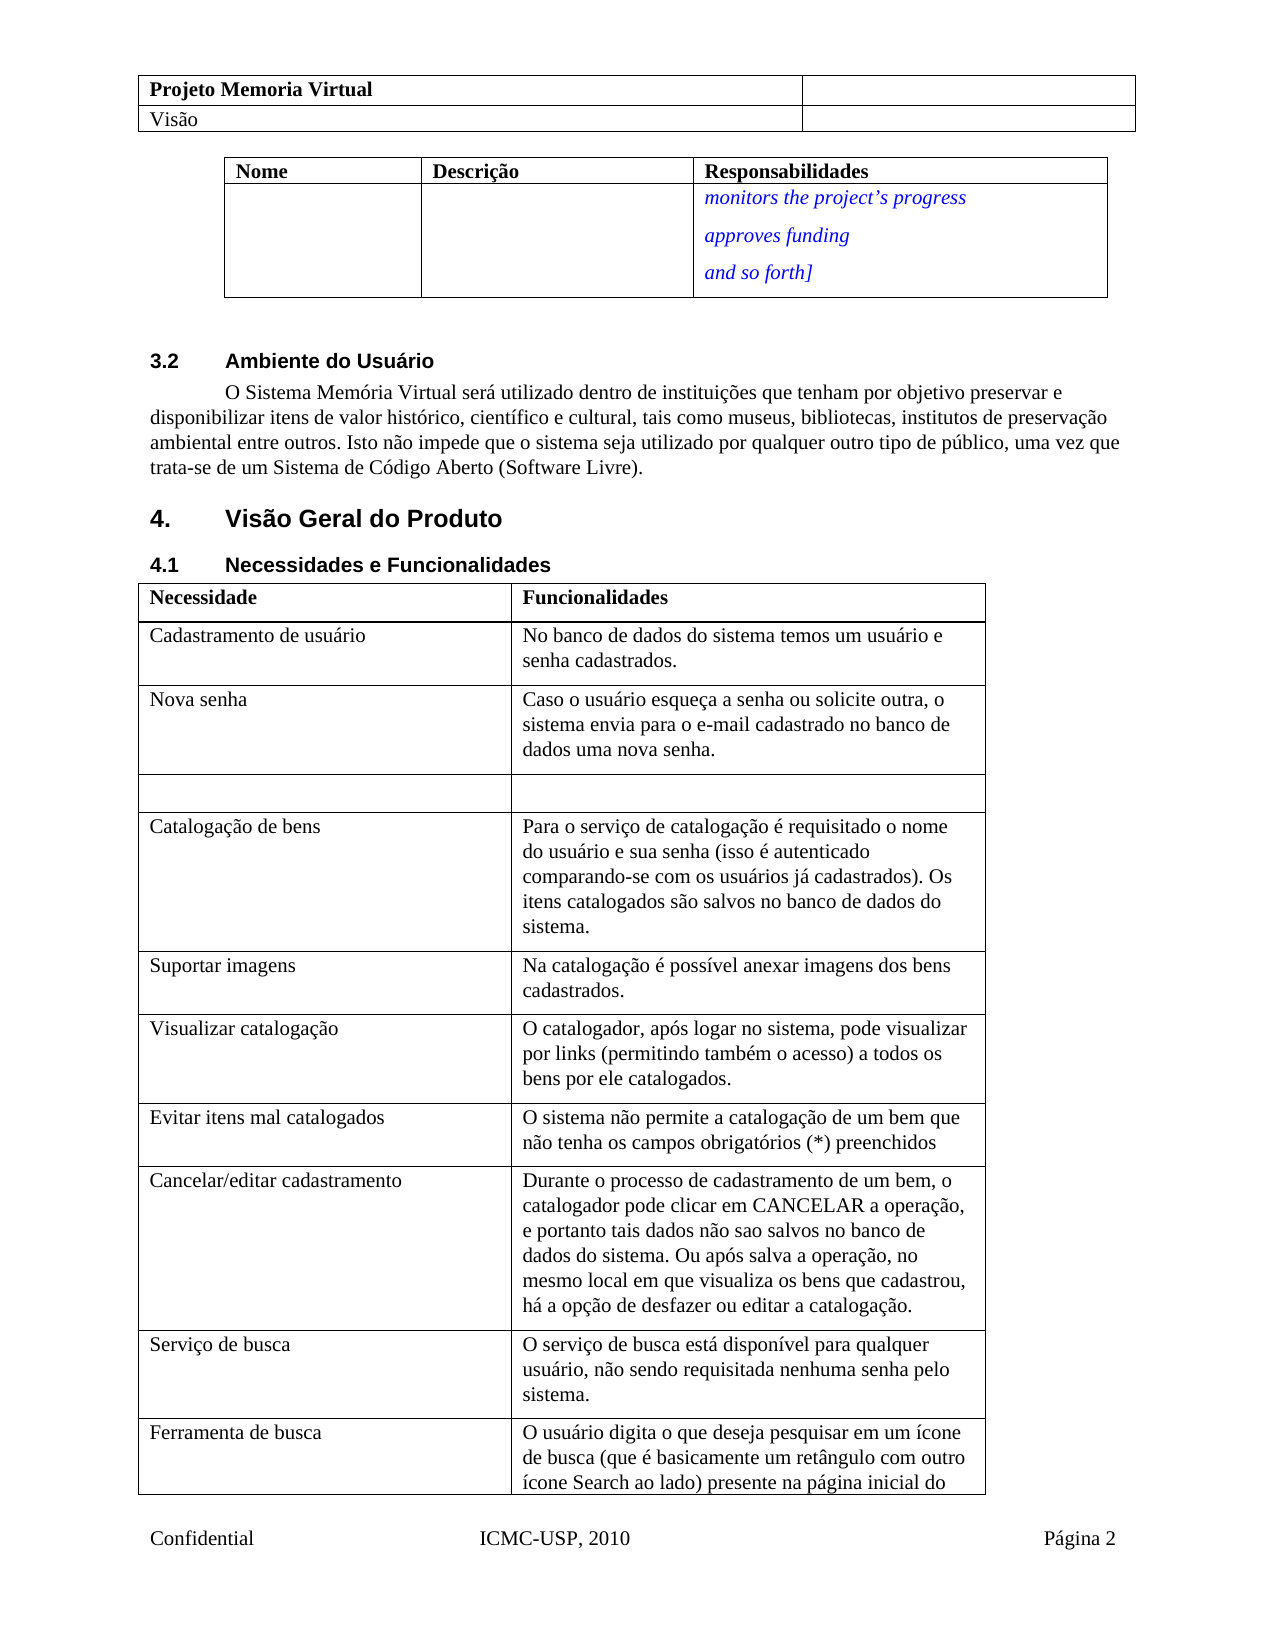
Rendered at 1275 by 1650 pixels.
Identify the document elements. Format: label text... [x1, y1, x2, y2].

table_cell No banco de dados do sistema temos um usuário e senha cadastrados. [512, 623, 985, 685]
table_cell [422, 184, 693, 297]
subtitle Necessidades e Funcionalidades [150, 552, 1125, 577]
table_cell Cancelar/editar cadastramento [139, 1167, 511, 1330]
table_cell Caso o usuário esqueça a senha ou solicite outra, o sistema envia para o e-mail cadastrado no banco de dados uma nova senha. [512, 686, 985, 773]
table_cell [225, 184, 421, 297]
table_header Responsabilidades [694, 158, 1107, 183]
table_cell [139, 775, 511, 812]
table_cell O serviço de busca está disponível para qualquer usuário, não sendo requisitada nenhuma senha pelo sistema. [512, 1331, 985, 1418]
table_cell Para o serviço de catalogação é requisitado o nome do usuário e sua senha (isso é autenticado comparando-se com os usuários já cadastrados). Os itens catalogados são salvos no banco de dados do sistema. [512, 813, 985, 951]
table_cell Evitar itens mal catalogados [139, 1104, 511, 1166]
table_header Necessidade [139, 584, 511, 621]
table_header Funcionalidades [512, 584, 985, 621]
table_cell monitors the project’s progress approves funding and so forth] [694, 184, 1107, 297]
table_cell O usuário digita o que deseja pesquisar em um ícone de busca (que é basicamente um retângulo com outro ícone Search ao lado) presente na página inicial do [512, 1419, 985, 1494]
table_cell Serviço de busca [139, 1331, 511, 1418]
table_cell Durante o processo de cadastramento de um bem, o catalogador pode clicar em CANCELAR a operação, e portanto tais dados não sao salvos no banco de dados do sistema. Ou após salva a operação, no mesmo local em que visualiza os bens que cadastrou, há a opção de desfazer ou editar a catalogação. [512, 1167, 985, 1330]
subtitle Ambiente do Usuário [150, 348, 1125, 373]
table_header Nome [225, 158, 421, 183]
table_cell Suportar imagens [139, 952, 511, 1014]
text O Sistema Memória Virtual será utilizado dentro de instituições que tenham por objetivo preservar e disponibilizar itens de valor histórico, científico e cultural, tais como museus, bibliotecas, institutos de preservação ambiental entre outros. Isto não impede que o sistema seja utilizado por qualquer outro tipo de público, uma vez que trata-se de um Sistema de Código Aberto (Software Livre). [150, 379, 1125, 479]
table_cell Cadastramento de usuário [139, 623, 511, 685]
table_cell [512, 775, 985, 812]
table_cell O sistema não permite a catalogação de um bem que não tenha os campos obrigatórios (*) preenchidos [512, 1104, 985, 1166]
table_header Descrição [422, 158, 693, 183]
table_cell Nova senha [139, 686, 511, 773]
subtitle Visão Geral do Produto [150, 504, 1125, 533]
table_cell Catalogação de bens [139, 813, 511, 951]
table_cell Na catalogação é possível anexar imagens dos bens cadastrados. [512, 952, 985, 1014]
table_cell Visualizar catalogação [139, 1015, 511, 1103]
table_cell O catalogador, após logar no sistema, pode visualizar por links (permitindo também o acesso) a todos os bens por ele catalogados. [512, 1015, 985, 1103]
table_cell Ferramenta de busca [139, 1419, 511, 1494]
